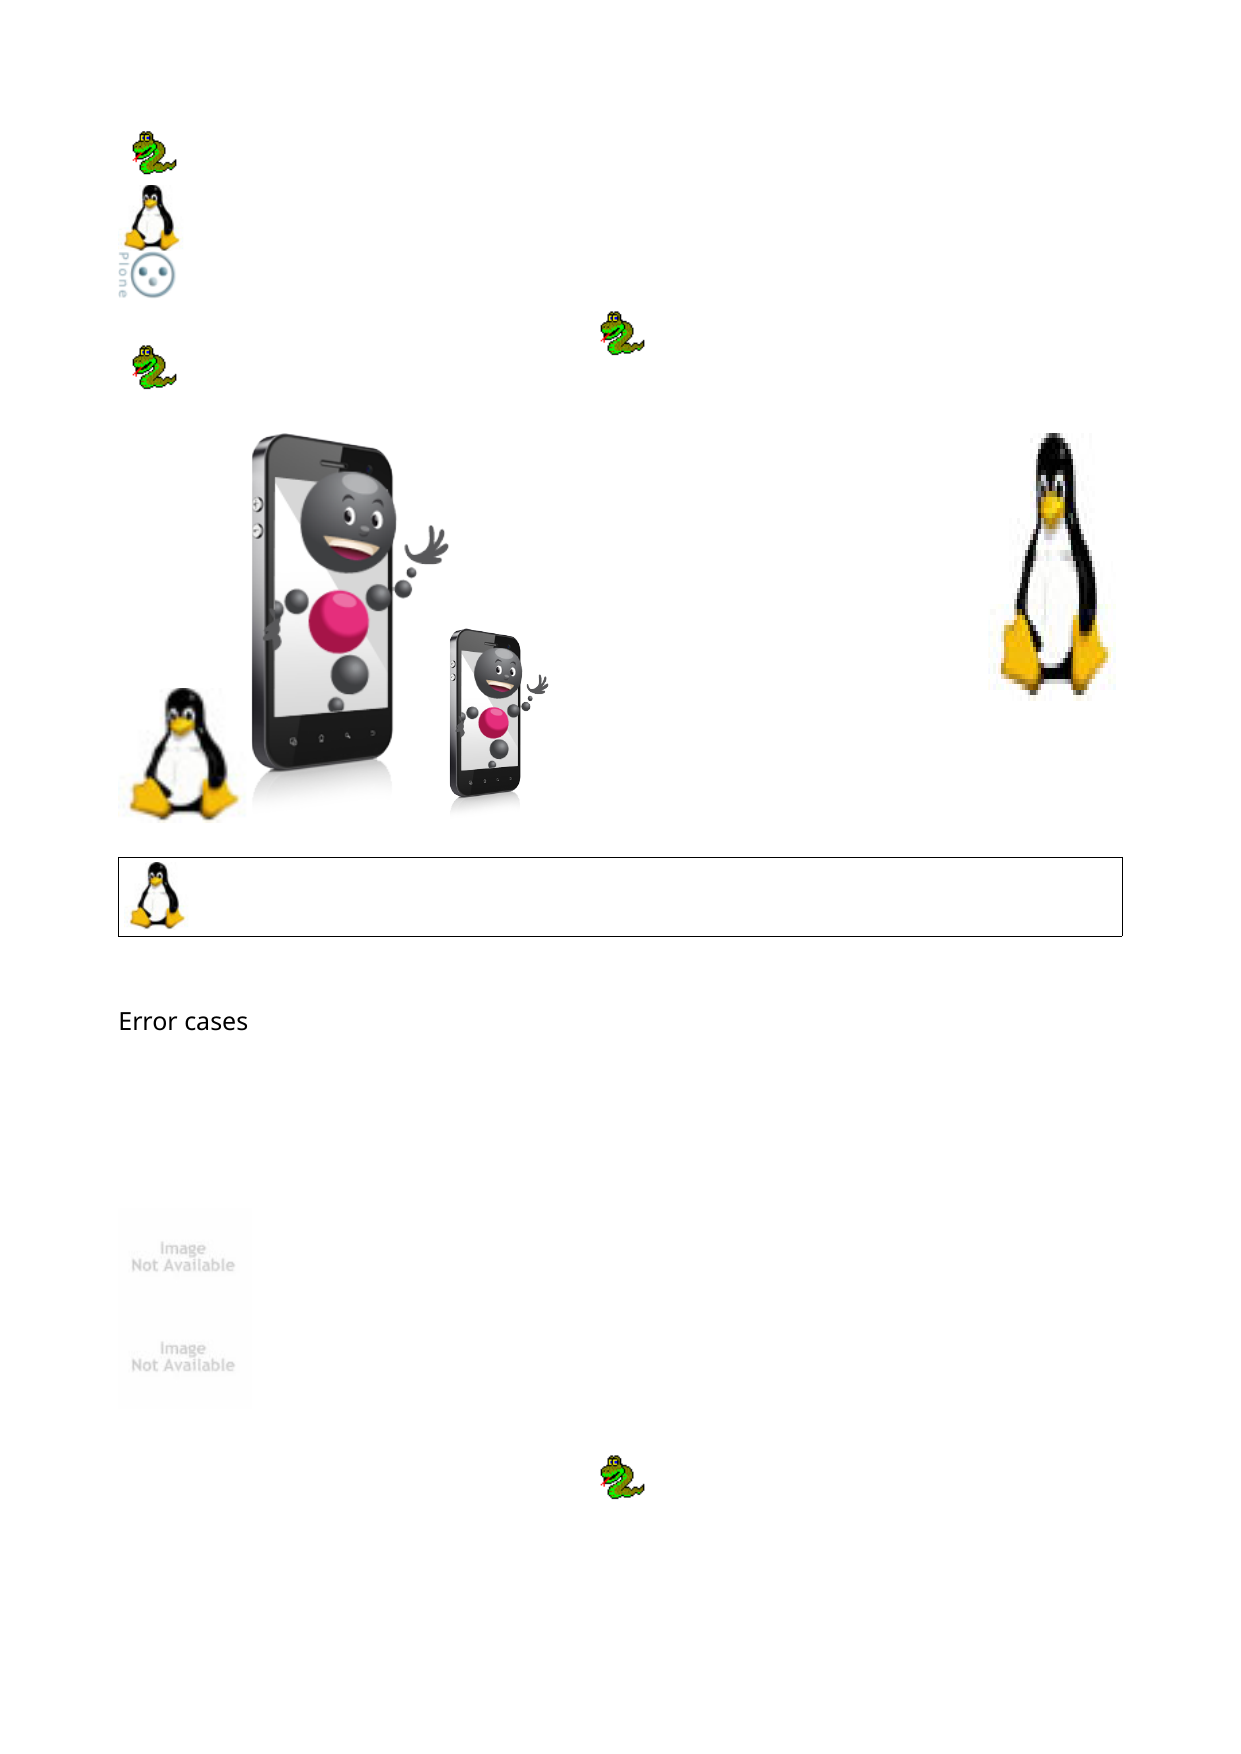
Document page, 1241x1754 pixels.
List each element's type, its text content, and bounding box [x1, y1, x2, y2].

picture [586, 1442, 654, 1510]
picture [124, 862, 191, 930]
picture [586, 298, 654, 366]
picture [988, 433, 1122, 701]
picture [118, 1208, 252, 1409]
picture [118, 433, 549, 823]
picture [118, 332, 186, 400]
text Error cases [118, 1004, 1122, 1038]
table_header [119, 858, 1122, 936]
picture [118, 118, 186, 299]
